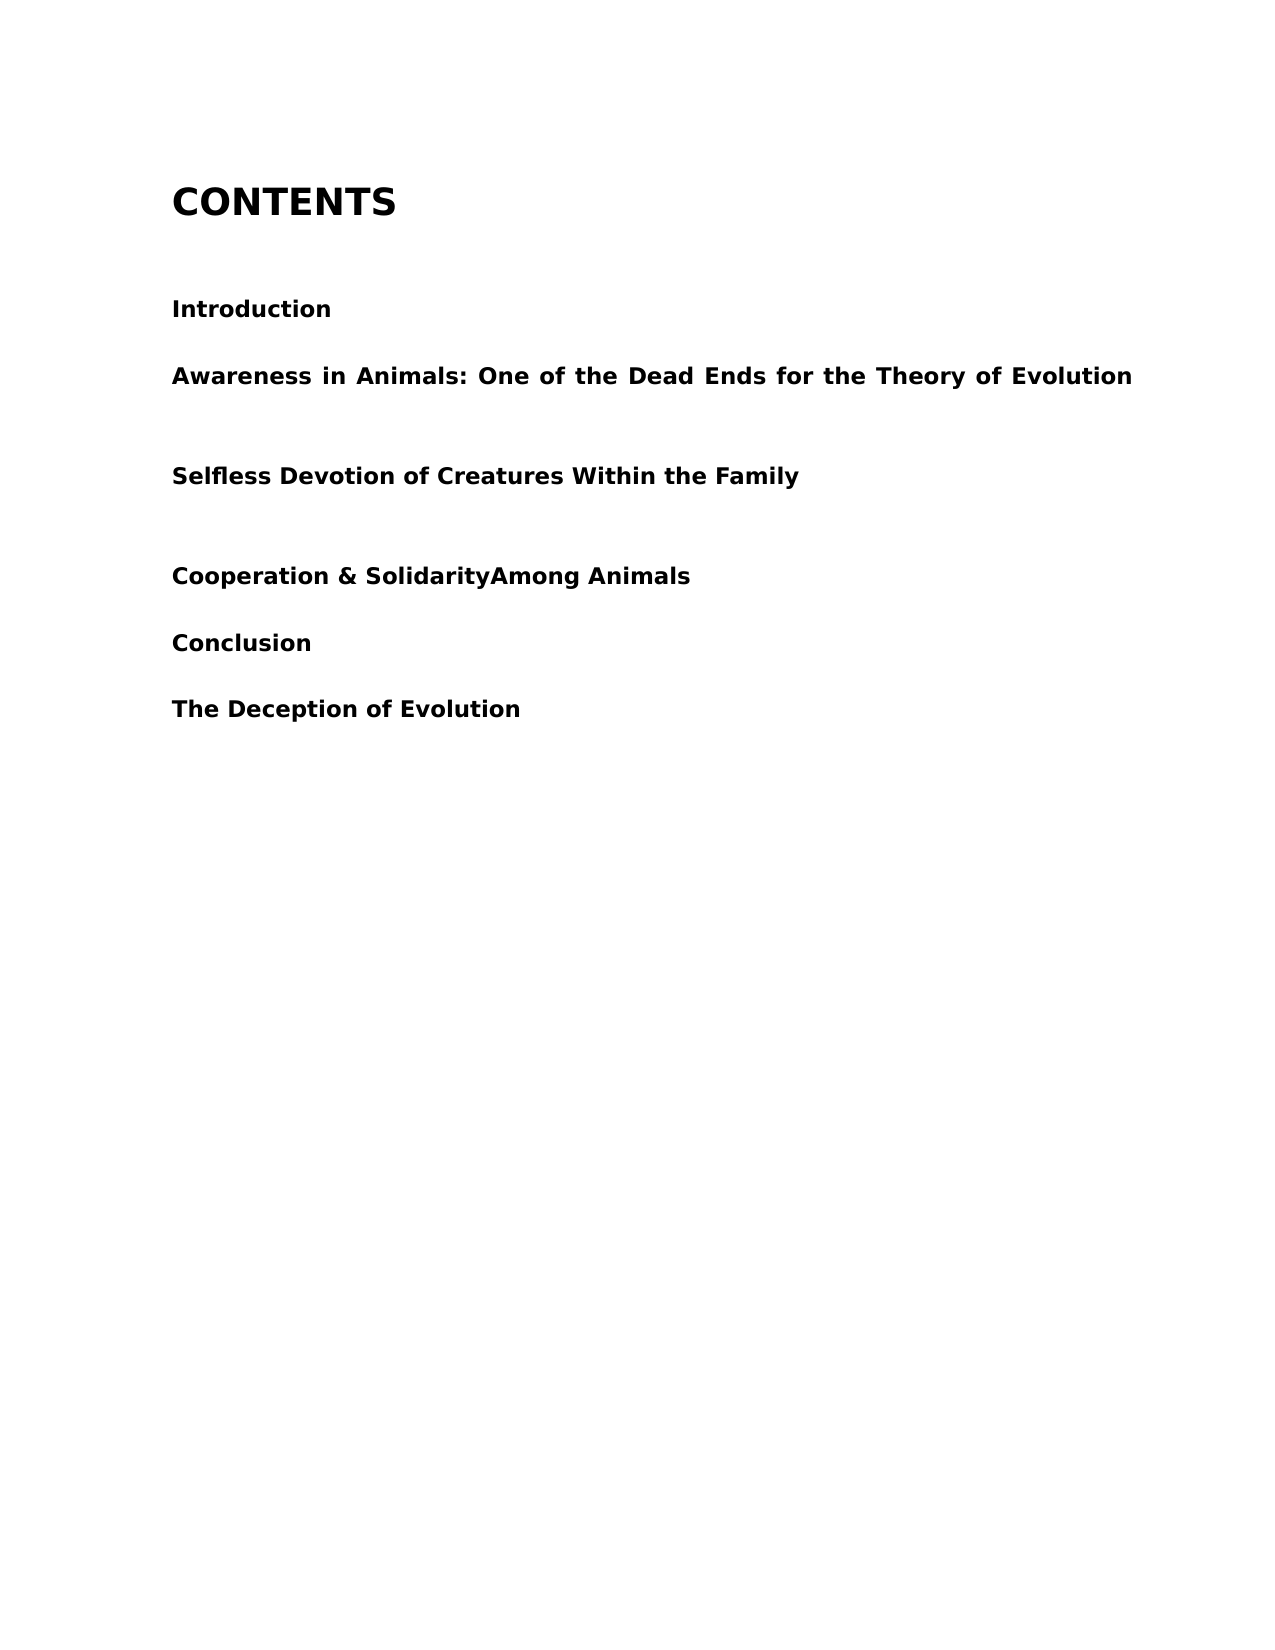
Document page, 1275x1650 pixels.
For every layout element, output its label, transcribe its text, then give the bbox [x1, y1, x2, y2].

text CONTENTS [112, 181, 1145, 224]
subtitle Introduction [112, 291, 1145, 324]
text The Deception of Evolution [112, 691, 1145, 724]
text Cooperation & SolidarityAmong Animals [112, 558, 1145, 591]
text Selfless Devotion of Creatures Within the Family [112, 458, 1145, 524]
text Conclusion [112, 624, 1145, 658]
text Awareness in Animals: One of the Dead Ends for the Theory of Evolution [112, 358, 1145, 424]
